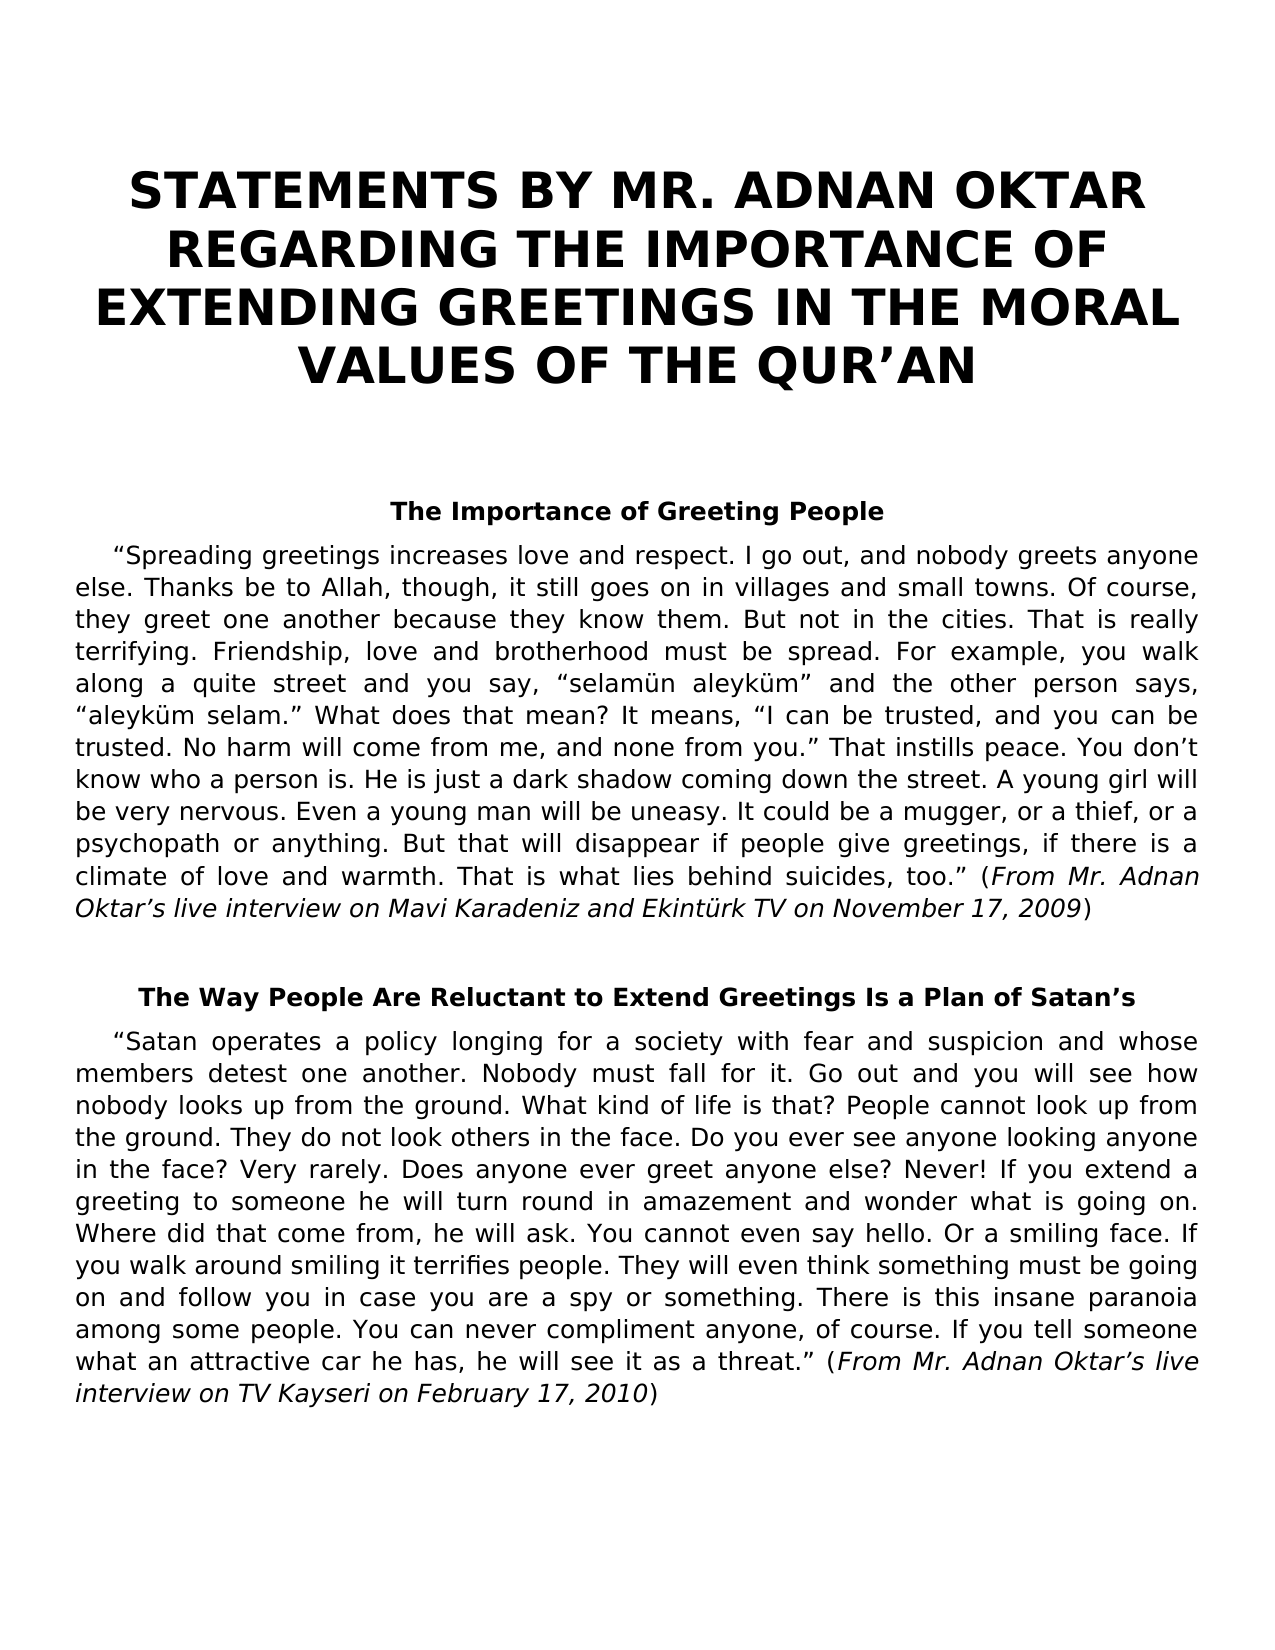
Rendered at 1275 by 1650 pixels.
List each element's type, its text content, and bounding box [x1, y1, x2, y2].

text “Spreading greetings increases love and respect. I go out, and nobody greets anyone else. Thanks be to Allah, though, it still goes on in villages and small towns. Of course, they greet one another because they know them. But not in the cities. That is really terrifying. Friendship, love and brotherhood must be spread. For example, you walk along a quite street and you say, “selamün aleyküm” and the other person says, “aleyküm selam.” What does that mean? It means, “I can be trusted, and you can be trusted. No harm will come from me, and none from you.” That instills peace. You don’t know who a person is. He is just a dark shadow coming down the street. A young girl will be very nervous. Even a young man will be uneasy. It could be a mugger, or a thief, or a psychopath or anything. But that will disappear if people give greetings, if there is a climate of love and warmth. That is what lies behind suicides, too.” (From Mr. Adnan Oktar’s live interview on Mavi Karadeniz and Ekintürk TV on November 17, 2009) [75, 541, 1200, 923]
text The Importance of Greeting People [75, 497, 1200, 526]
text “Satan operates a policy longing for a society with fear and suspicion and whose members detest one another. Nobody must fall for it. Go out and you will see how nobody looks up from the ground. What kind of life is that? People cannot look up from the ground. They do not look others in the face. Do you ever see anyone looking anyone in the face? Very rarely. Does anyone ever greet anyone else? Never! If you extend a greeting to someone he will turn round in amazement and wonder what is going on. Where did that come from, he will ask. You cannot even say hello. Or a smiling face. If you walk around smiling it terrifies people. They will even think something must be going on and follow you in case you are a spy or something. There is this insane paranoia among some people. You can never compliment anyone, of course. If you tell someone what an attractive car he has, he will see it as a threat.” (From Mr. Adnan Oktar’s live interview on TV Kayseri on February 17, 2010) [75, 1027, 1200, 1409]
text The Way People Are Reluctant to Extend Greetings Is a Plan of Satan’s [75, 983, 1200, 1012]
subtitle STATEMENTS BY MR. ADNAN OKTAR REGARDING THE IMPORTANCE OF EXTENDING GREETINGS IN THE MORAL VALUES OF THE QUR’AN [75, 162, 1200, 395]
